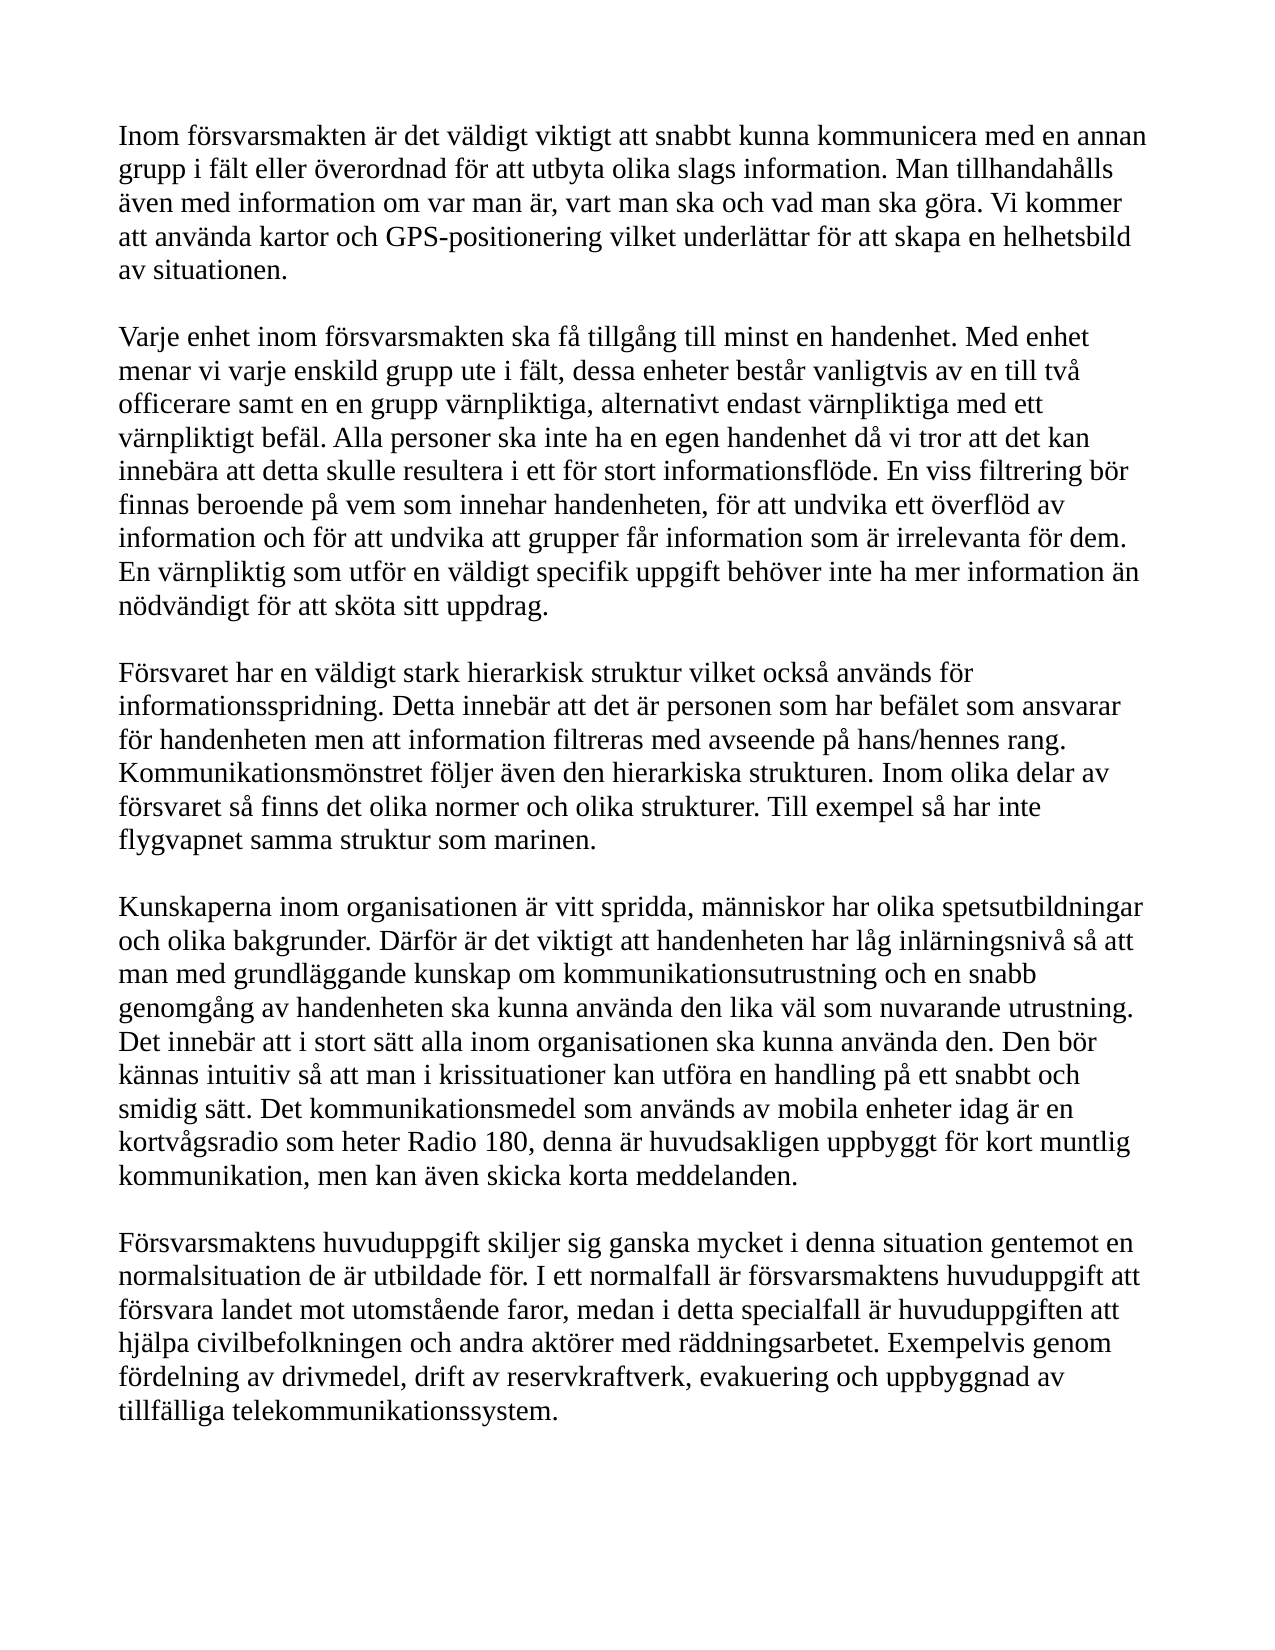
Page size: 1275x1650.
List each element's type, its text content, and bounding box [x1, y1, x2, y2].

text Varje enhet inom försvarsmakten ska få tillgång till minst en handenhet. Med enhet menar vi varje enskild grupp ute i fält, dessa enheter består vanligtvis av en till två officerare samt en en grupp värnpliktiga, alternativt endast värnpliktiga med ett värnpliktigt befäl. Alla personer ska inte ha en egen handenhet då vi tror att det kan innebära att detta skulle resultera i ett för stort informationsflöde. En viss filtrering bör finnas beroende på vem som innehar handenheten, för att undvika ett överflöd av information och för att undvika att grupper får information som är irrelevanta för dem. En värnpliktig som utför en väldigt specifik uppgift behöver inte ha mer information än nödvändigt för att sköta sitt uppdrag. [118, 319, 1157, 621]
text Kunskaperna inom organisationen är vitt spridda, människor har olika spetsutbildningar och olika bakgrunder. Därför är det viktigt att handenheten har låg inlärningsnivå så att man med grundläggande kunskap om kommunikationsutrustning och en snabb genomgång av handenheten ska kunna använda den lika väl som nuvarande utrustning. Det innebär att i stort sätt alla inom organisationen ska kunna använda den. Den bör kännas intuitiv så att man i krissituationer kan utföra en handling på ett snabbt och smidig sätt. Det kommunikationsmedel som används av mobila enheter idag är en kortvågsradio som heter Radio 180, denna är huvudsakligen uppbyggt för kort muntlig kommunikation, men kan även skicka korta meddelanden. [118, 889, 1157, 1191]
text Inom försvarsmakten är det väldigt viktigt att snabbt kunna kommunicera med en annan grupp i fält eller överordnad för att utbyta olika slags information. Man tillhandahålls även med information om var man är, vart man ska och vad man ska göra. Vi kommer att använda kartor och GPS-positionering vilket underlättar för att skapa en helhetsbild av situationen. [118, 118, 1157, 286]
text Försvaret har en väldigt stark hierarkisk struktur vilket också används för informationsspridning. Detta innebär att det är personen som har befälet som ansvarar för handenheten men att information filtreras med avseende på hans/hennes rang. Kommunikationsmönstret följer även den hierarkiska strukturen. Inom olika delar av försvaret så finns det olika normer och olika strukturer. Till exempel så har inte flygvapnet samma struktur som marinen. [118, 655, 1157, 856]
text Försvarsmaktens huvuduppgift skiljer sig ganska mycket i denna situation gentemot en normalsituation de är utbildade för. I ett normalfall är försvarsmaktens huvuduppgift att försvara landet mot utomstående faror, medan i detta specialfall är huvuduppgiften att hjälpa civilbefolkningen och andra aktörer med räddningsarbetet. Exempelvis genom fördelning av drivmedel, drift av reservkraftverk, evakuering och uppbyggnad av tillfälliga telekommunikationssystem. [118, 1225, 1157, 1426]
